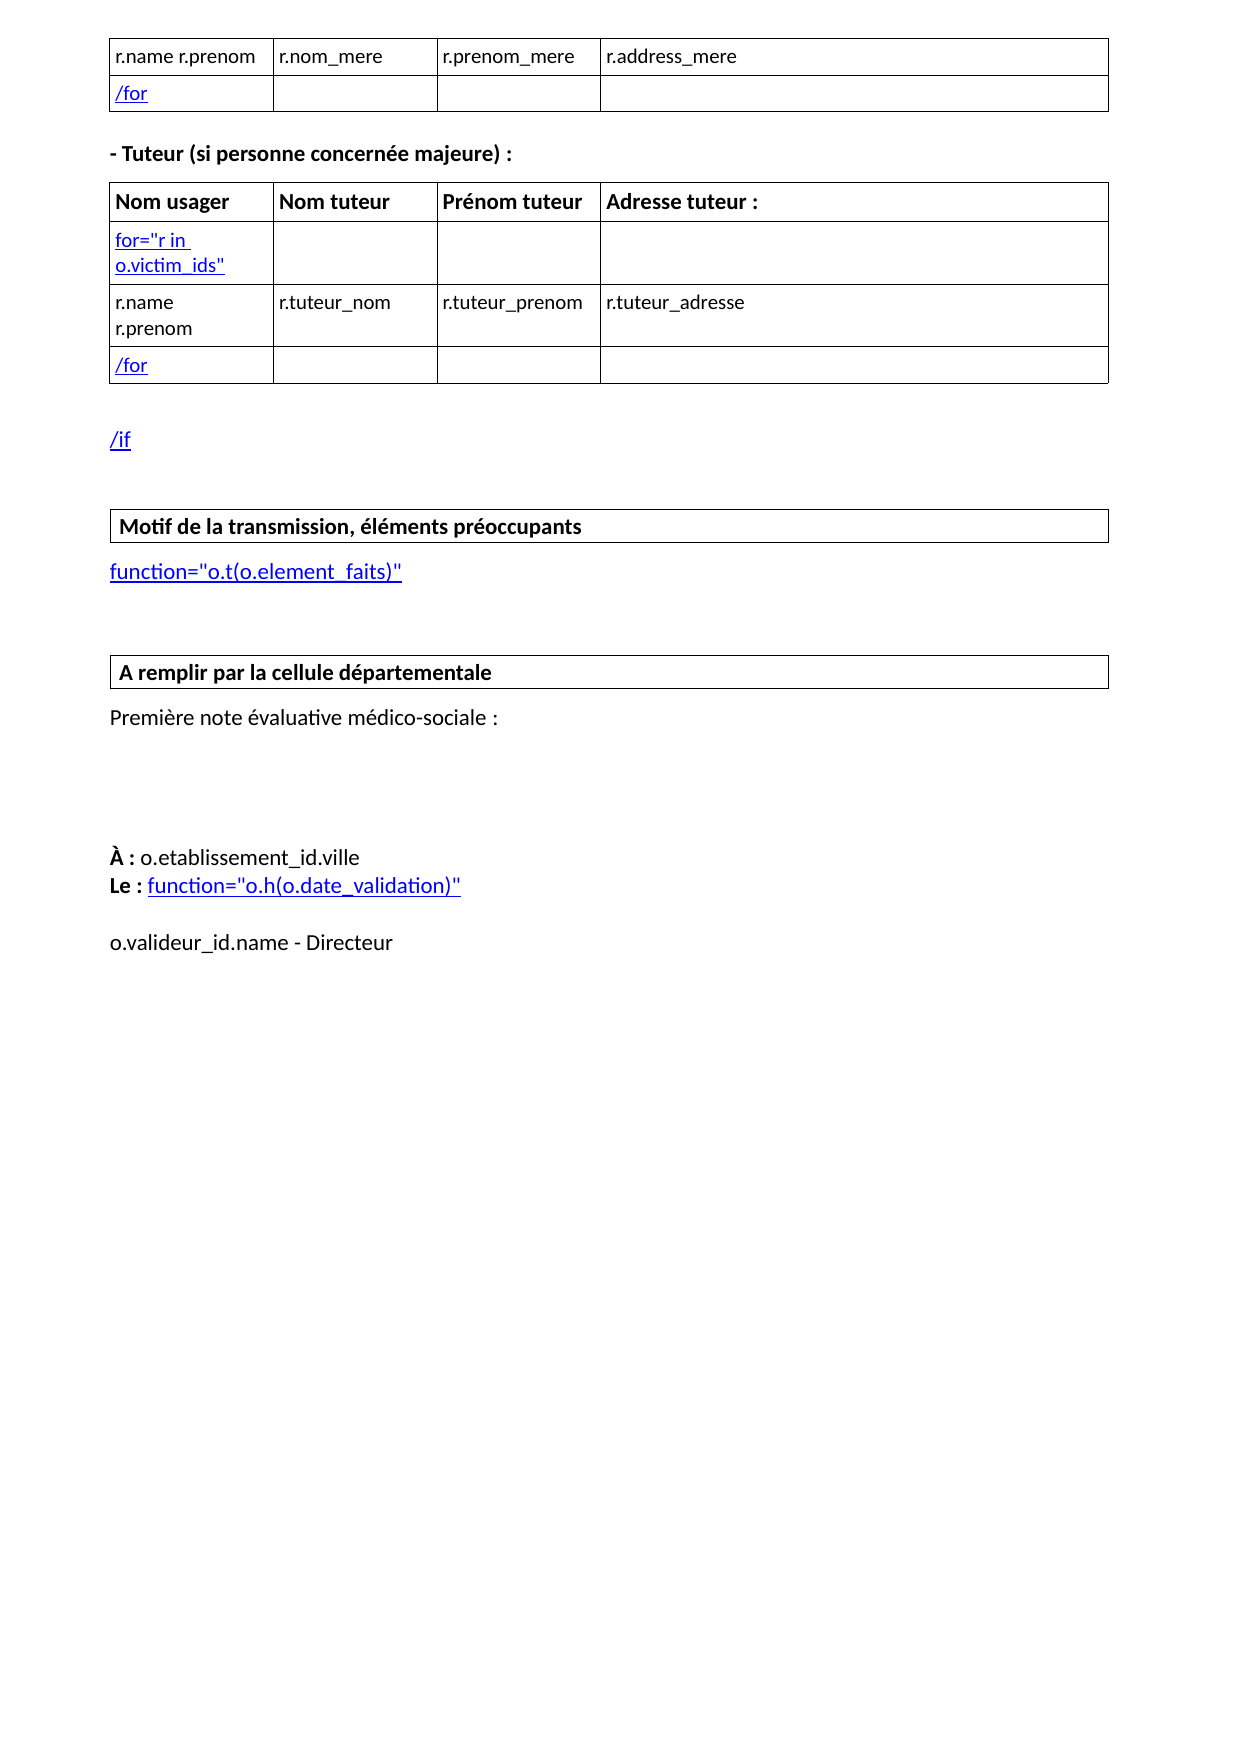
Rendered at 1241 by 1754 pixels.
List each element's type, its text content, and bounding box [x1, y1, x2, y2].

table_cell [438, 347, 600, 383]
table_cell r.address_mere [601, 39, 1108, 74]
table_cell r.nom_mere [274, 39, 437, 74]
table_cell [438, 76, 600, 111]
table_cell [274, 222, 437, 283]
table_cell [438, 222, 600, 283]
table_cell r.prenom_mere [438, 39, 600, 74]
text function="o.t(o.element_faits)" [109, 557, 1109, 585]
text o.valideur_id.name - Directeur [109, 928, 1109, 956]
text /if [109, 425, 1109, 453]
subtitle A remplir par la cellule départementale [111, 656, 1108, 688]
table_cell r.tuteur_adresse [601, 285, 1108, 346]
table_header Adresse tuteur : [601, 183, 1108, 221]
table_cell [601, 76, 1108, 111]
table_header Prénom tuteur [438, 183, 600, 221]
table_cell [274, 347, 437, 383]
table_cell /for [110, 76, 273, 111]
table_cell for="r in o.victim_ids" [110, 222, 273, 283]
table_cell r.tuteur_nom [274, 285, 437, 346]
table_cell [274, 76, 437, 111]
table_cell r.name r.prenom [110, 39, 273, 74]
table_cell [601, 347, 1108, 383]
table_cell /for [110, 347, 273, 383]
table_header Nom tuteur [274, 183, 437, 221]
text - Tuteur (si personne concernée majeure) : [109, 139, 1109, 168]
text Première note évaluative médico-sociale : [109, 703, 1109, 731]
subtitle Motif de la transmission, éléments préoccupants [111, 510, 1108, 542]
table_header Nom usager [110, 183, 273, 221]
text Le : function="o.h(o.date_validation)" [109, 872, 1109, 899]
table_cell r.name r.prenom [110, 285, 273, 346]
table_cell r.tuteur_prenom [438, 285, 600, 346]
text À : o.etablissement_id.ville [109, 843, 1109, 872]
table_cell [601, 222, 1108, 283]
